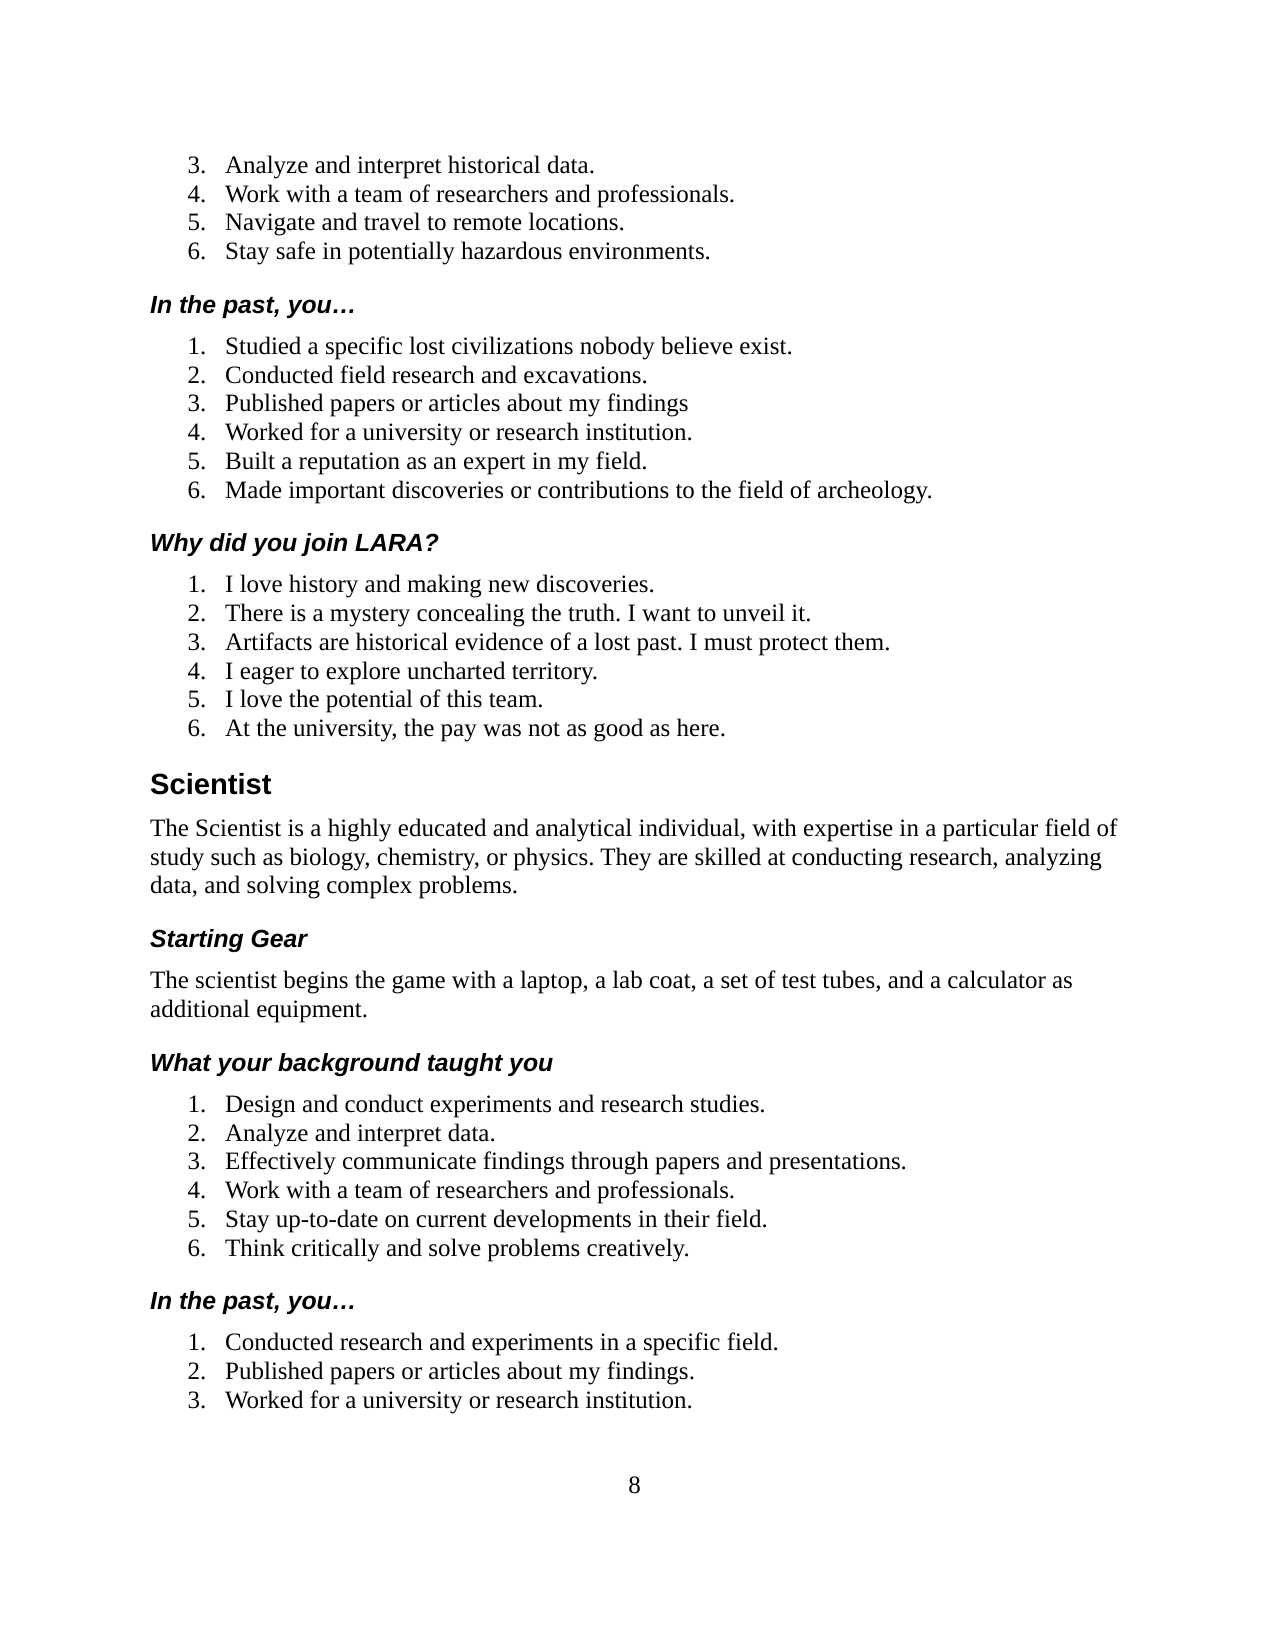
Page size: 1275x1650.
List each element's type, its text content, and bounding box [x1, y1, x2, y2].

list Published papers or articles about my findings. [187, 1356, 1125, 1385]
list At the university, the pay was not as good as here. [187, 713, 1125, 742]
text The scientist begins the game with a laptop, a lab coat, a set of test tubes, and a calculator as additional equipment. [150, 965, 1125, 1023]
list Made important discoveries or contributions to the field of archeology. [187, 475, 1125, 503]
subtitle In the past, you… [150, 290, 1125, 318]
list Artifacts are historical evidence of a lost past. I must protect them. [187, 627, 1125, 656]
subtitle In the past, you… [150, 1286, 1125, 1315]
list Built a reputation as an expert in my field. [187, 446, 1125, 475]
list Analyze and interpret data. [187, 1118, 1125, 1146]
list Worked for a university or research institution. [187, 1385, 1125, 1414]
list Conducted research and experiments in a specific field. [187, 1327, 1125, 1356]
text The Scientist is a highly educated and analytical individual, with expertise in a particular field of study such as biology, chemistry, or physics. They are skilled at conducting research, analyzing data, and solving complex problems. [150, 813, 1125, 899]
list Effectively communicate findings through papers and presentations. [187, 1146, 1125, 1175]
list I love history and making new discoveries. [187, 569, 1125, 598]
list I love the potential of this team. [187, 684, 1125, 713]
list I eager to explore uncharted territory. [187, 656, 1125, 684]
list Stay up-to-date on current developments in their field. [187, 1204, 1125, 1233]
list Design and conduct experiments and research studies. [187, 1089, 1125, 1118]
subtitle Scientist [150, 767, 1125, 801]
subtitle Why did you join LARA? [150, 528, 1125, 557]
list Studied a specific lost civilizations nobody believe exist. [187, 331, 1125, 360]
list There is a mystery concealing the truth. I want to unveil it. [187, 598, 1125, 627]
list Worked for a university or research institution. [187, 417, 1125, 446]
list Stay safe in potentially hazardous environments. [187, 236, 1125, 265]
list Think critically and solve problems creatively. [187, 1233, 1125, 1261]
list Work with a team of researchers and professionals. [187, 1175, 1125, 1204]
list Work with a team of researchers and professionals. [187, 179, 1125, 207]
list Navigate and travel to remote locations. [187, 207, 1125, 236]
list Conducted field research and excavations. [187, 360, 1125, 388]
subtitle Starting Gear [150, 924, 1125, 953]
list Published papers or articles about my findings [187, 388, 1125, 417]
list Analyze and interpret historical data. [187, 150, 1125, 179]
subtitle What your background taught you [150, 1048, 1125, 1076]
